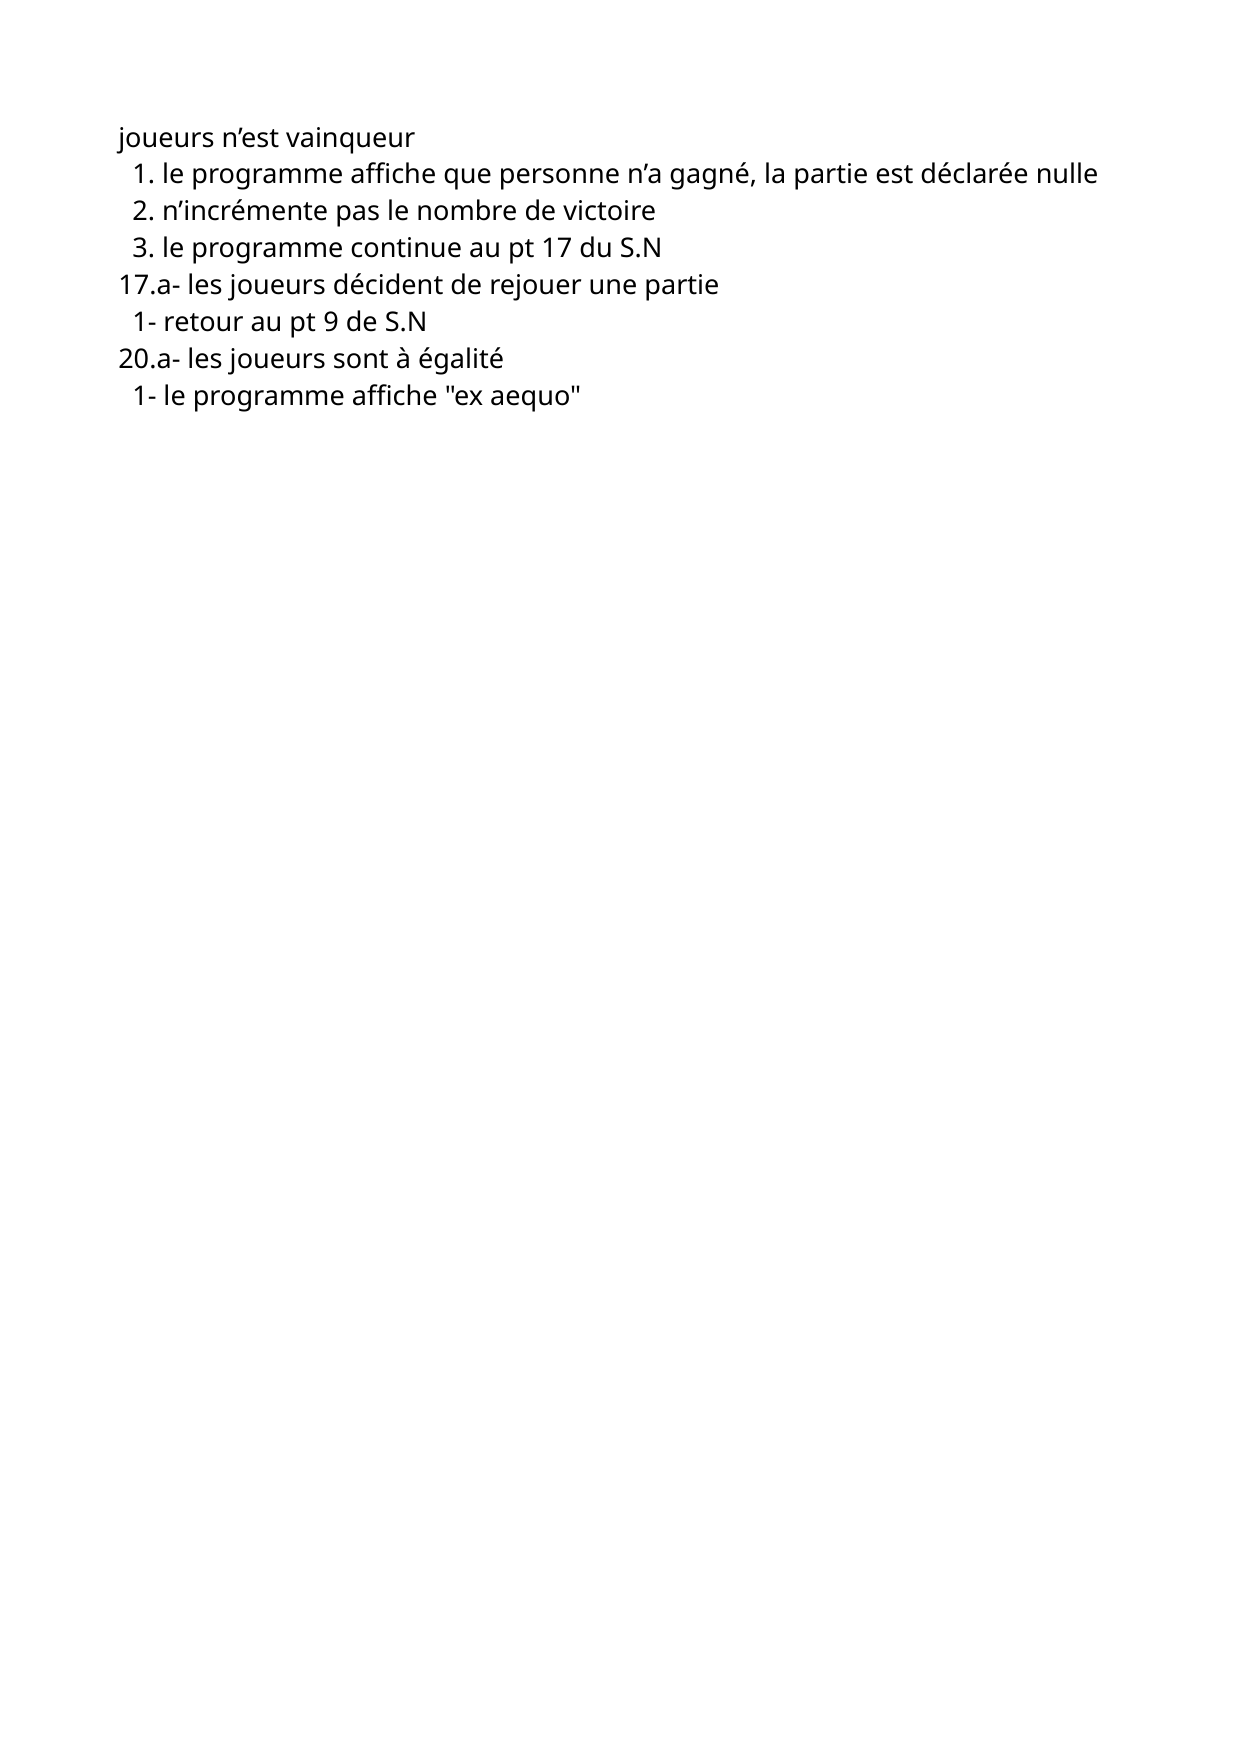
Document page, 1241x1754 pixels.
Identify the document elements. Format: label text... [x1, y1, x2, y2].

text joueurs n’est vainqueur 1. le programme affiche que personne n’a gagné, la partie est déclarée nulle 2. n’incrémente pas le nombre de victoire 3. le programme continue au pt 17 du S.N 17.a- les joueurs décident de rejouer une partie 1- retour au pt 9 de S.N 20.a- les joueurs sont à égalité 1- le programme affiche "ex aequo" [118, 118, 1122, 413]
